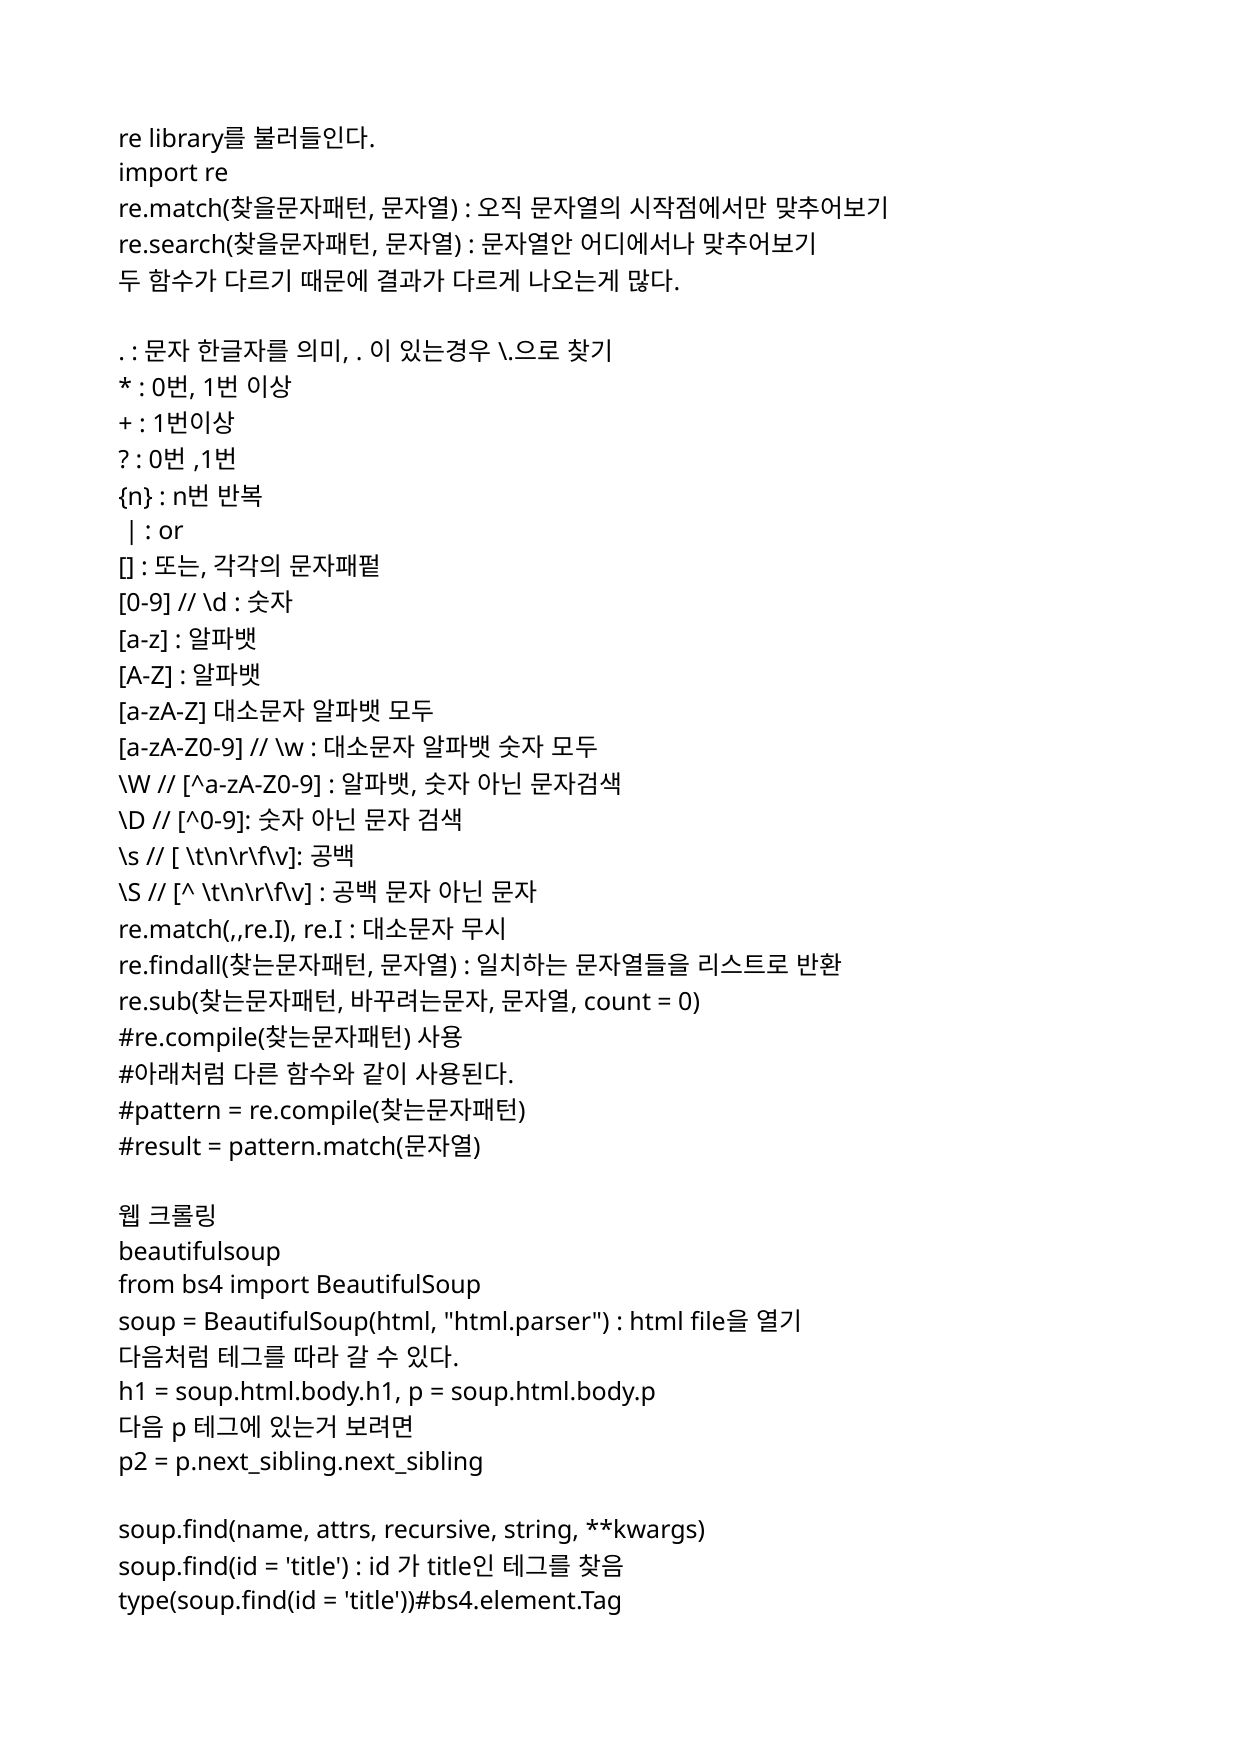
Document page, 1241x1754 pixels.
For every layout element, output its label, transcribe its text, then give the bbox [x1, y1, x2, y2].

text 다음처럼 테그를 따라 갈 수 있다. [118, 1337, 1122, 1374]
text 두 함수가 다르기 때문에 결과가 다르게 나오는게 많다. [118, 261, 1122, 297]
text #re.compile(찾는문자패턴) 사용 [118, 1018, 1122, 1054]
text soup = BeautifulSoup(html, "html.parser") : html file을 열기 [118, 1301, 1122, 1337]
text [] : 또는, 각각의 문자패펕 [118, 547, 1122, 583]
text {n} : n번 반복 [118, 476, 1122, 512]
text beautifulsoup [118, 1233, 1122, 1267]
text re.findall(찾는문자패턴, 문자열) : 일치하는 문자열들을 리스트로 반환 [118, 945, 1122, 982]
text \S // [^ \t\n\r\f\v] : 공백 문자 아닌 문자 [118, 873, 1122, 909]
text [a-zA-Z0-9] // \w : 대소문자 알파뱃 숫자 모두 [118, 728, 1122, 764]
text re library를 불러들인다. [118, 118, 1122, 154]
text re.search(찾을문자패턴, 문자열) : 문자열안 어디에서나 맞추어보기 [118, 225, 1122, 261]
text re.match(찾을문자패턴, 문자열) : 오직 문자열의 시작점에서만 맞추어보기 [118, 188, 1122, 225]
text soup.find(name, attrs, recursive, string, **kwargs) [118, 1512, 1122, 1546]
text soup.find(id = 'title') : id 가 title인 테그를 찾음 [118, 1546, 1122, 1582]
text #result = pattern.match(문자열) [118, 1127, 1122, 1163]
text [a-z] : 알파뱃 [118, 619, 1122, 655]
text [A-Z] : 알파뱃 [118, 655, 1122, 692]
text p2 = p.next_sibling.next_sibling [118, 1444, 1122, 1478]
text h1 = soup.html.body.h1, p = soup.html.body.p [118, 1374, 1122, 1408]
text re.match(,,re.I), re.I : 대소문자 무시 [118, 909, 1122, 945]
text * : 0번, 1번 이상 [118, 367, 1122, 404]
text 다음 p 테그에 있는거 보려면 [118, 1408, 1122, 1444]
text re.sub(찾는문자패턴, 바꾸려는문자, 문자열, count = 0) [118, 982, 1122, 1018]
text \W // [^a-zA-Z0-9] : 알파뱃, 숫자 아닌 문자검색 [118, 764, 1122, 800]
text import re [118, 154, 1122, 188]
text | : or [118, 512, 1122, 547]
text \D // [^0-9]: 숫자 아닌 문자 검색 [118, 800, 1122, 837]
text [a-zA-Z] 대소문자 알파뱃 모두 [118, 692, 1122, 728]
text from bs4 import BeautifulSoup [118, 1267, 1122, 1301]
text ? : 0번 ,1번 [118, 440, 1122, 476]
text 웹 크롤링 [118, 1197, 1122, 1233]
text type(soup.find(id = 'title'))#bs4.element.Tag [118, 1582, 1122, 1617]
text . : 문자 한글자를 의미, . 이 있는경우 \.으로 찾기 [118, 331, 1122, 367]
text #pattern = re.compile(찾는문자패턴) [118, 1090, 1122, 1127]
text + : 1번이상 [118, 404, 1122, 440]
text \s // [ \t\n\r\f\v]: 공백 [118, 837, 1122, 873]
text [0-9] // \d : 숫자 [118, 583, 1122, 619]
text #아래처럼 다른 함수와 같이 사용된다. [118, 1054, 1122, 1090]
